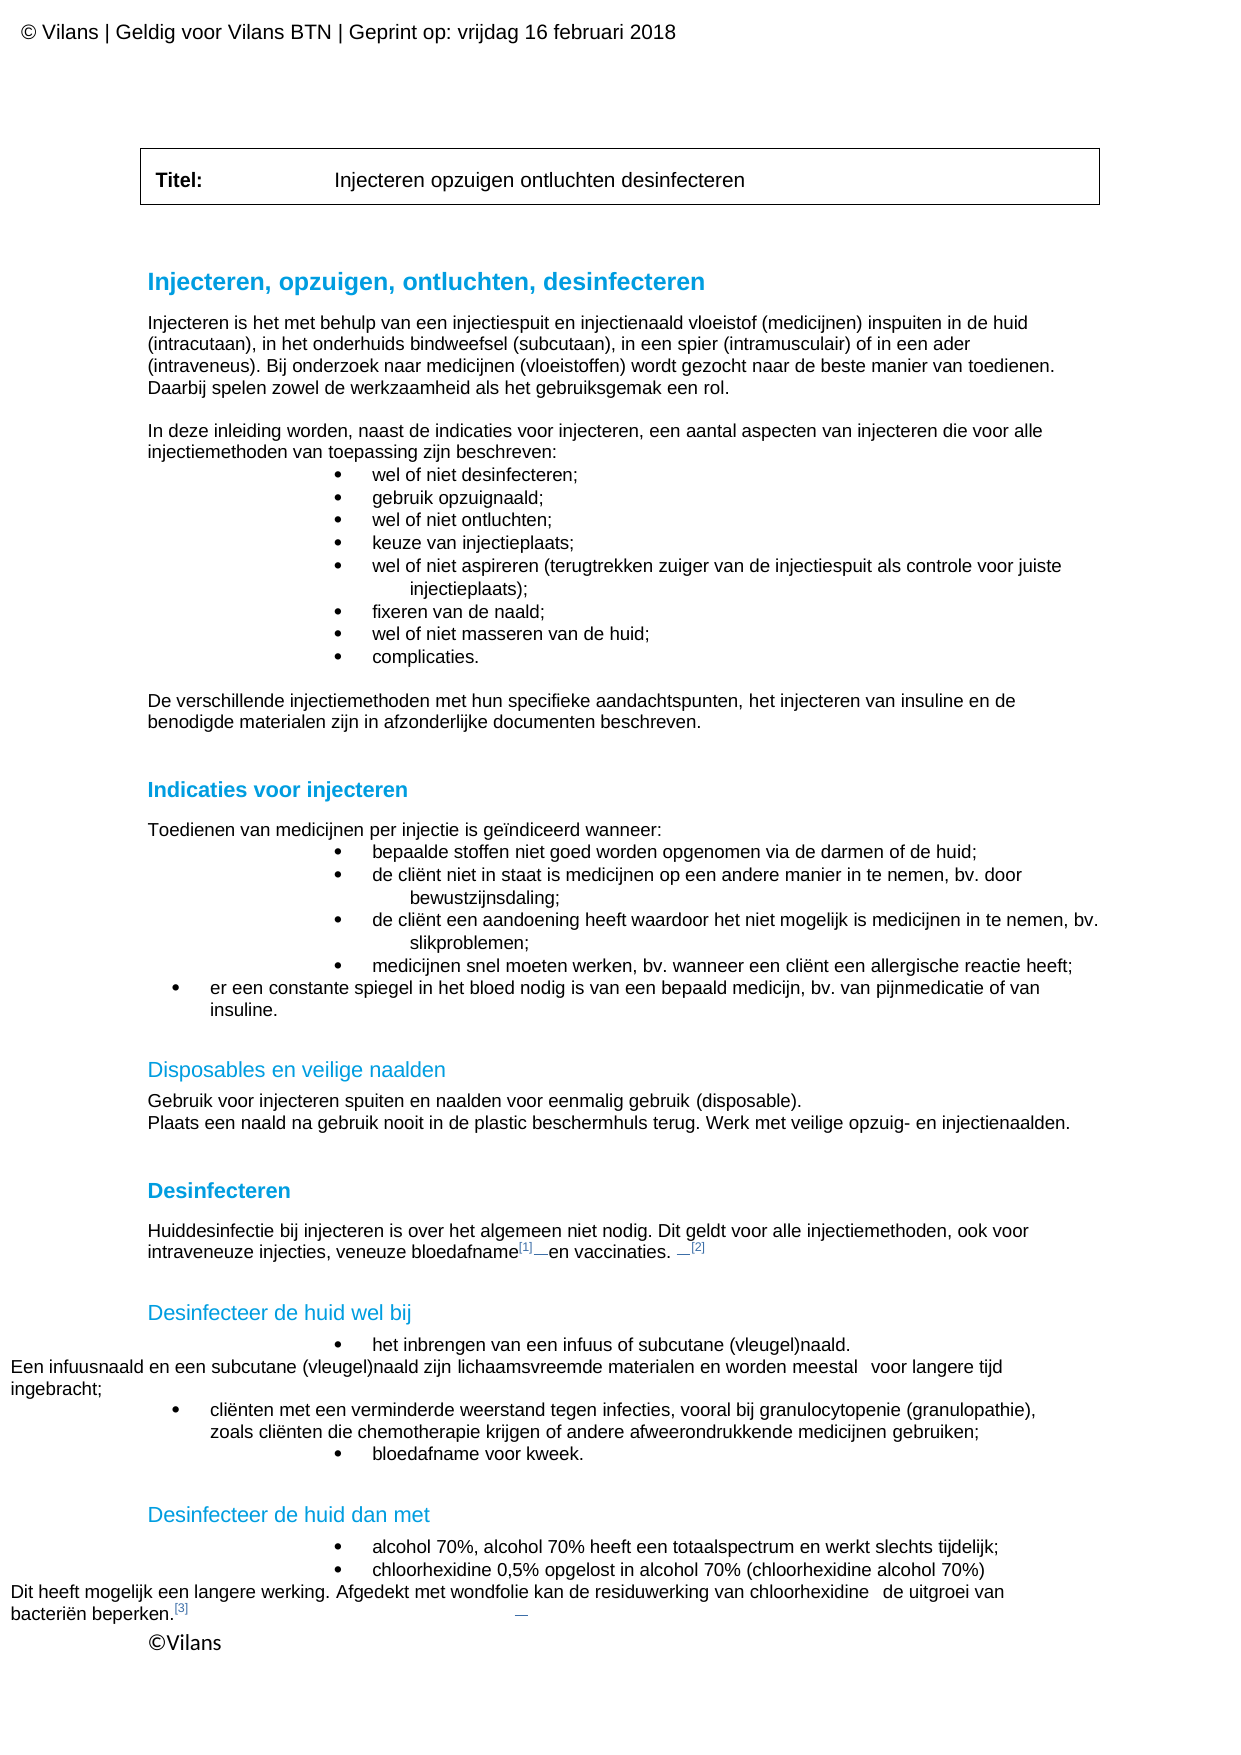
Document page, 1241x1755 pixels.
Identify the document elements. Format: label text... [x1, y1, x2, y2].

list wel of niet aspireren (terugtrekken zuiger van de injectiespuit als controle voor juiste injectieplaats); [334, 554, 1111, 600]
list keuze van injectieplaats; [334, 531, 1111, 554]
text Een infuusnaald en een subcutane (vleugel)naald zijn lichaamsvreemde materialen en worden meestal voor langere tijd ingebracht; [10, 1356, 1079, 1399]
text De verschillende injectiemethoden met hun specifieke aandachtspunten, het injecteren van insuline en de benodigde materialen zijn in afzonderlijke documenten beschreven. [147, 690, 1079, 733]
list bepaalde stoffen niet goed worden opgenomen via de darmen of de huid; [334, 840, 1111, 863]
list de cliënt een aandoening heeft waardoor het niet mogelijk is medicijnen in te nemen, bv. slikproblemen; [334, 909, 1111, 954]
text Dit heeft mogelijk een langere werking. Afgedekt met wondfolie kan de residuwerking van chloorhexidine de uitgroei van bacteriën beperken.[3] [10, 1581, 1077, 1624]
text In deze inleiding worden, naast de indicaties voor injecteren, een aantal aspecten van injecteren die voor alle injectiemethoden van toepassing zijn beschreven: [147, 420, 1079, 463]
text Plaats een naald na gebruik nooit in de plastic beschermhuls terug. Werk met veilige opzuig- en injectienaalden. [147, 1112, 1111, 1134]
text Toedienen van medicijnen per injectie is geïndiceerd wanneer: [147, 819, 1111, 840]
list fixeren van de naald; [334, 600, 1111, 623]
list chloorhexidine 0,5% opgelost in alcohol 70% (chloorhexidine alcohol 70%) [334, 1558, 1111, 1581]
list er een constante spiegel in het bloed nodig is van een bepaald medicijn, bv. van pijnmedicatie of van insuline. [172, 977, 1045, 1020]
list wel of niet masseren van de huid; [334, 623, 1111, 645]
list gebruik opzuignaald; [334, 486, 1111, 509]
subtitle Desinfecteer de huid wel bij [147, 1299, 1111, 1324]
list bloedafname voor kweek. [334, 1442, 1111, 1465]
text Gebruik voor injecteren spuiten en naalden voor eenmalig gebruik (disposable). [147, 1091, 1111, 1112]
subtitle Indicaties voor injecteren [147, 777, 1111, 803]
text Injecteren, opzuigen, ontluchten, desinfecteren [147, 267, 1111, 295]
list de cliënt niet in staat is medicijnen op een andere manier in te nemen, bv. door bewustzijnsdaling; [334, 863, 1111, 909]
list wel of niet ontluchten; [334, 509, 1111, 531]
list alcohol 70%, alcohol 70% heeft een totaalspectrum en werkt slechts tijdelijk; [334, 1535, 1111, 1558]
list complicaties. [334, 645, 1111, 668]
text Titel: Injecteren opzuigen ontluchten desinfecteren [155, 168, 1099, 192]
subtitle Disposables en veilige naalden [147, 1057, 1111, 1082]
subtitle Desinfecteren [147, 1178, 1111, 1203]
list het inbrengen van een infuus of subcutane (vleugel)naald. [334, 1333, 1111, 1356]
subtitle Desinfecteer de huid dan met [147, 1502, 1111, 1527]
list medicijnen snel moeten werken, bv. wanneer een cliënt een allergische reactie heeft; [334, 954, 1111, 977]
text Huiddesinfectie bij injecteren is over het algemeen niet nodig. Dit geldt voor alle injectiemethoden, ook voor intraveneuze injecties, veneuze bloedafname[1] en vaccinaties.[2] [147, 1220, 1079, 1263]
list cliënten met een verminderde weerstand tegen infecties, vooral bij granulocytopenie (granulopathie), zoals cliënten die chemotherapie krijgen of andere afweerondrukkende medicijnen gebruiken; [172, 1399, 1045, 1442]
text Injecteren is het met behulp van een injectiespuit en injectienaald vloeistof (medicijnen) inspuiten in de huid (intracutaan), in het onderhuids bindweefsel (subcutaan), in een spier (intramusculair) of in een ader (intraveneus). Bij onderzoek naar medicijnen (vloeistoffen) wordt gezocht naar de beste manier van toedienen. Daarbij spelen zowel de werkzaamheid als het gebruiksgemak een rol. [147, 311, 1079, 398]
list wel of niet desinfecteren; [334, 463, 1111, 486]
